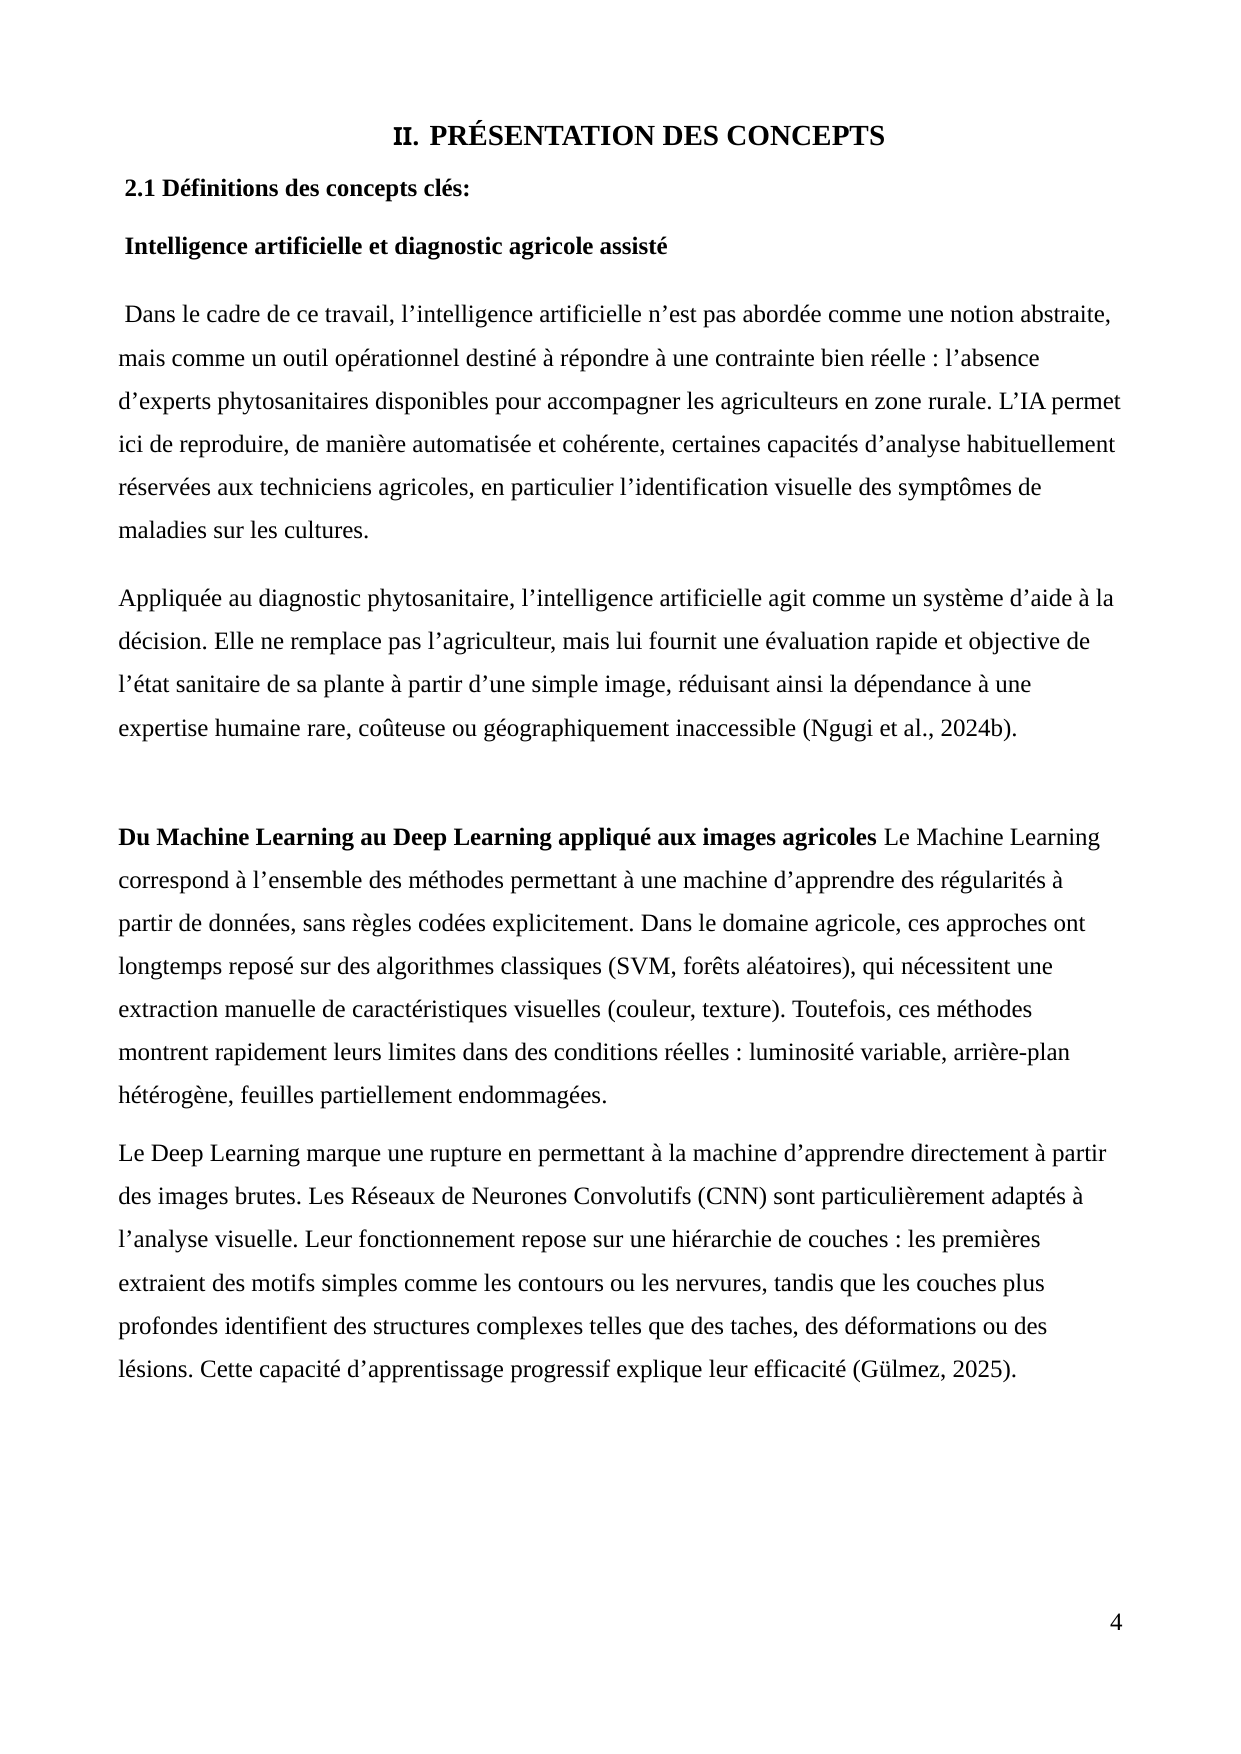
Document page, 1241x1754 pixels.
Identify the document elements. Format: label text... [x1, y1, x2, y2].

text Le Deep Learning marque une rupture en permettant à la machine d’apprendre directement à partir des images brutes. Les Réseaux de Neurones Convolutifs (CNN) sont particulièrement adaptés à l’analyse visuelle. Leur fonctionnement repose sur une hiérarchie de couches : les premières extraient des motifs simples comme les contours ou les nervures, tandis que les couches plus profondes identifient des structures complexes telles que des taches, des déformations ou des lésions. Cette capacité d’apprentissage progressif explique leur efficacité (Gülmez, 2025). [118, 1138, 1122, 1383]
subtitle PRÉSENTATION DES CONCEPTS [118, 118, 1122, 153]
subtitle Dans le cadre de ce travail, l’intelligence artificielle n’est pas abordée comme une notion abstraite, mais comme un outil opérationnel destiné à répondre à une contrainte bien réelle : l’absence d’experts phytosanitaires disponibles pour accompagner les agriculteurs en zone rurale. L’IA permet ici de reproduire, de manière automatisée et cohérente, certaines capacités d’analyse habituellement réservées aux techniciens agricoles, en particulier l’identification visuelle des symptômes de maladies sur les cultures. [118, 299, 1122, 544]
text Du Machine Learning au Deep Learning appliqué aux images agricoles Le Machine Learning correspond à l’ensemble des méthodes permettant à une machine d’apprendre des régularités à partir de données, sans règles codées explicitement. Dans le domaine agricole, ces approches ont longtemps reposé sur des algorithmes classiques (SVM, forêts aléatoires), qui nécessitent une extraction manuelle de caractéristiques visuelles (couleur, texture). Toutefois, ces méthodes montrent rapidement leurs limites dans des conditions réelles : luminosité variable, arrière-plan hétérogène, feuilles partiellement endommagées. [118, 822, 1122, 1109]
subtitle 2.1 Définitions des concepts clés: [118, 173, 1122, 202]
subtitle Appliquée au diagnostic phytosanitaire, l’intelligence artificielle agit comme un système d’aide à la décision. Elle ne remplace pas l’agriculteur, mais lui fournit une évaluation rapide et objective de l’état sanitaire de sa plante à partir d’une simple image, réduisant ainsi la dépendance à une expertise humaine rare, coûteuse ou géographiquement inaccessible (Ngugi et al., 2024b). [118, 583, 1122, 741]
subtitle Intelligence artificielle et diagnostic agricole assisté [118, 231, 1122, 260]
